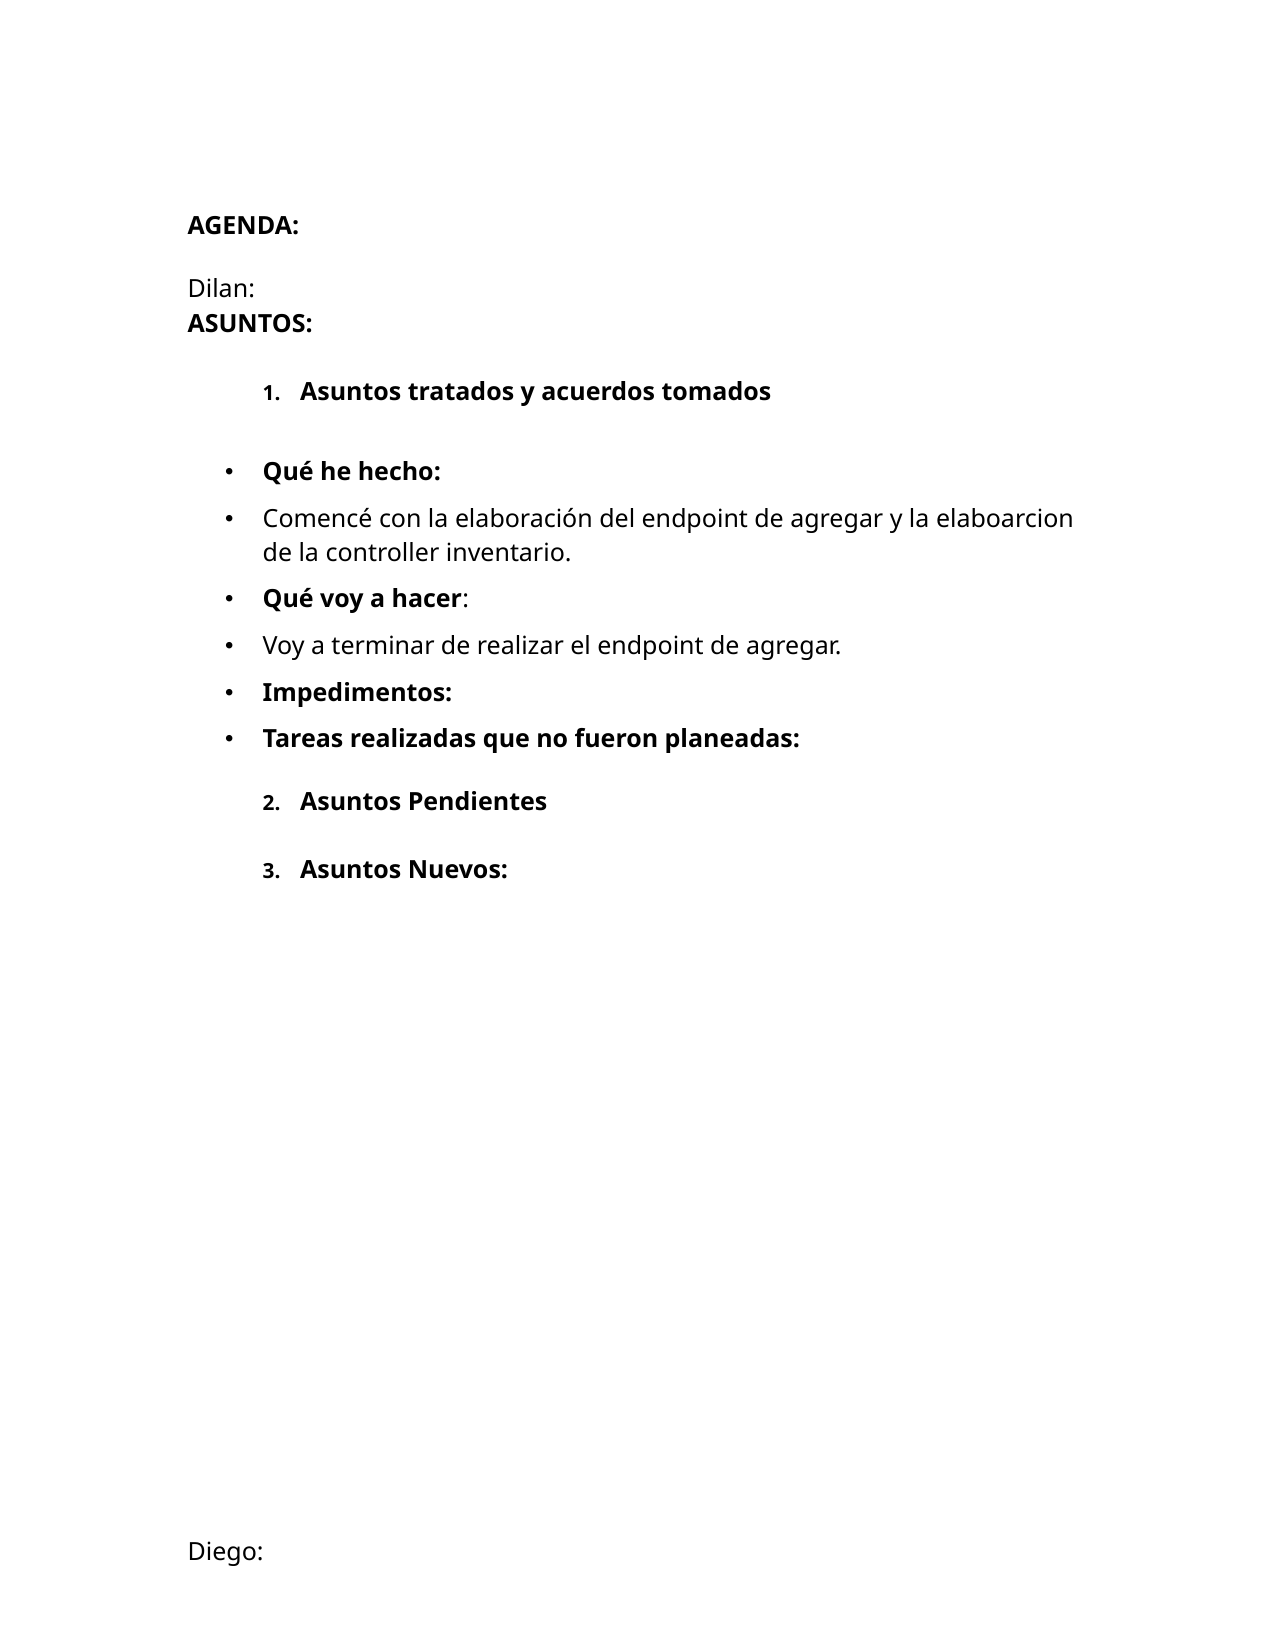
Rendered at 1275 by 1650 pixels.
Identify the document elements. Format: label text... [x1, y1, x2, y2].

text ASUNTOS: [187, 305, 1087, 339]
list Asuntos Nuevos: [262, 852, 1087, 886]
list Asuntos tratados y acuerdos tomados [262, 373, 1087, 407]
list Tareas realizadas que no fueron planeadas: [225, 721, 1087, 755]
list Qué voy a hacer: [225, 581, 1087, 615]
list Qué he hecho: [225, 454, 1087, 488]
list Asuntos Pendientes [262, 784, 1087, 818]
text AGENDA: [187, 208, 1087, 242]
list Impedimentos: [225, 674, 1087, 708]
text Dilan: [187, 271, 1087, 305]
list Comencé con la elaboración del endpoint de agregar y la elaboarcion de la controller inventario. [225, 501, 1087, 569]
text Diego: [187, 1533, 1087, 1567]
list Voy a terminar de realizar el endpoint de agregar. [225, 628, 1087, 662]
